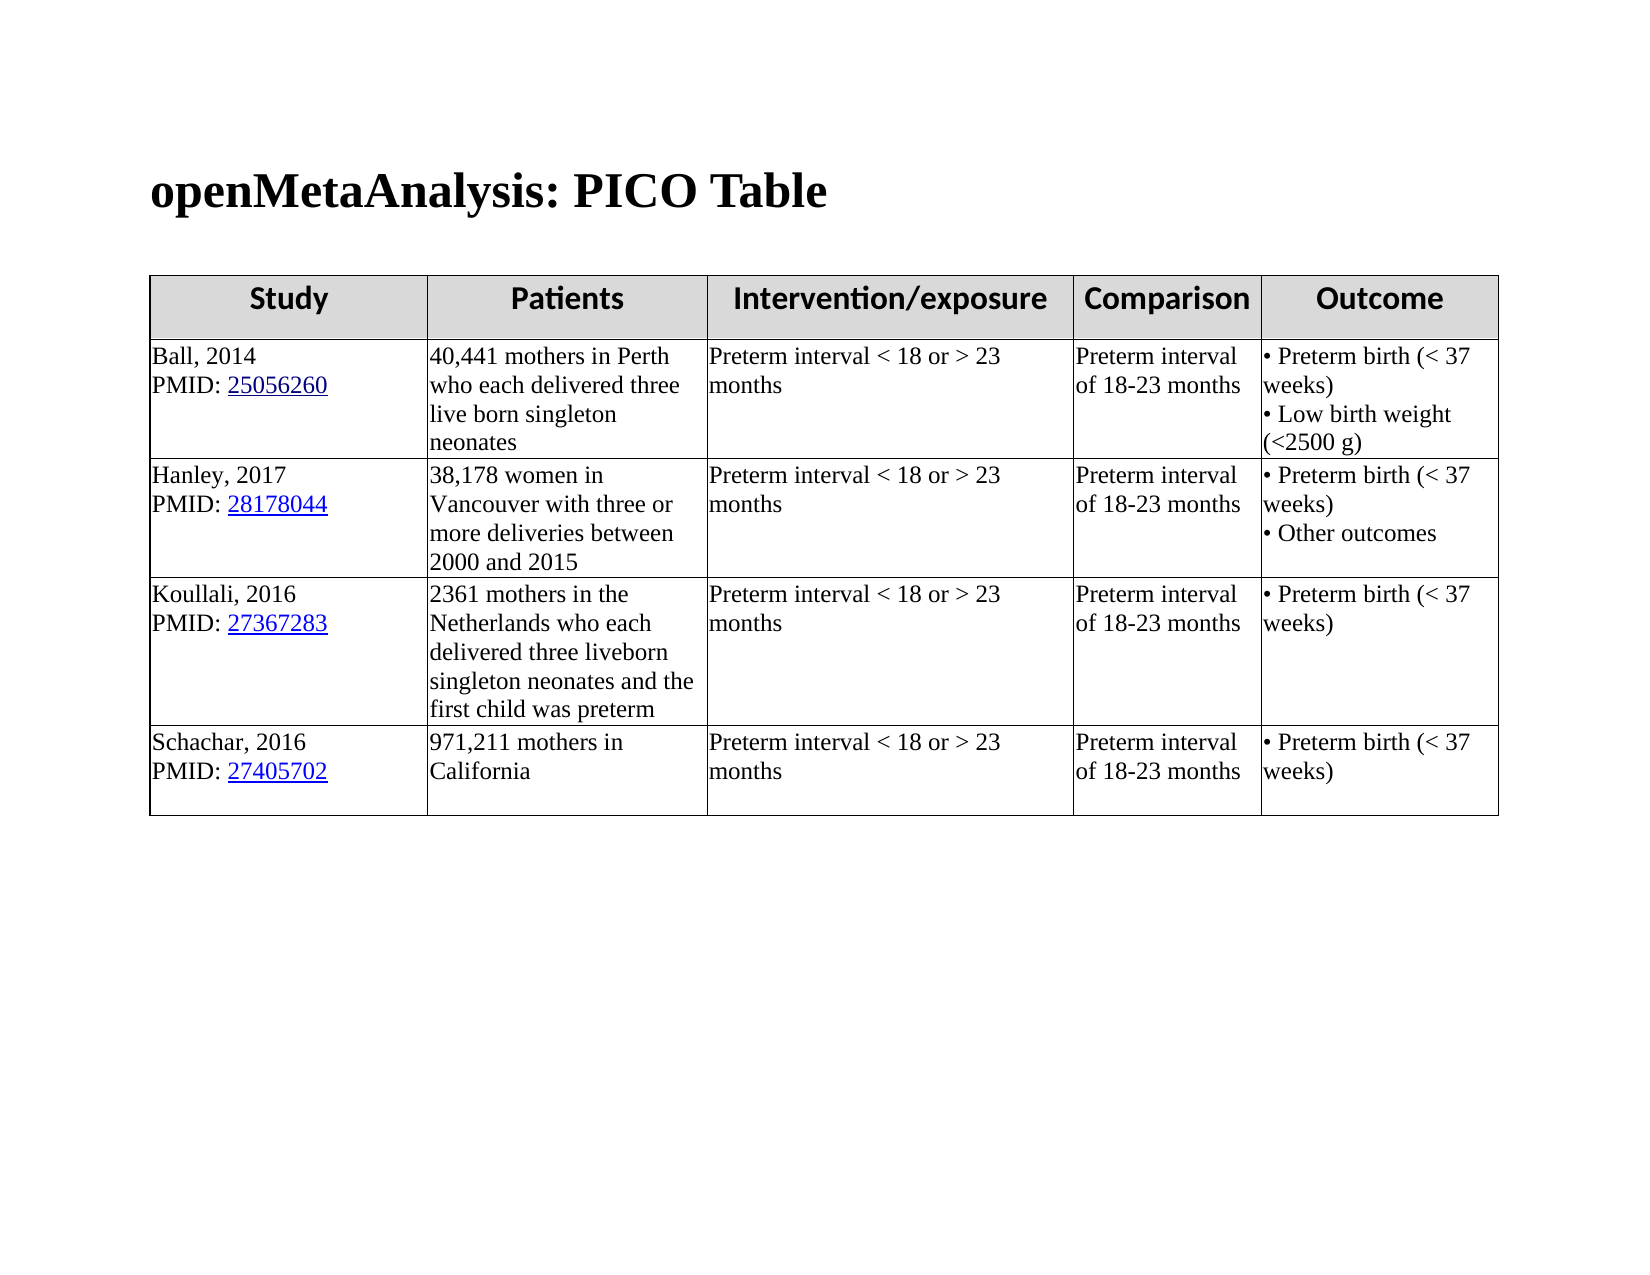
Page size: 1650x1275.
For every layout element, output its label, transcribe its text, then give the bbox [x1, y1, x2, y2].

table_cell • Preterm birth (< 37 weeks) [1262, 726, 1498, 814]
table_cell • Preterm birth (< 37 weeks) [1262, 578, 1498, 725]
table_header Comparison [1074, 276, 1261, 338]
table_cell Preterm interval < 18 or > 23 months [708, 578, 1073, 725]
table_cell • Preterm birth (< 37 weeks) • Other outcomes [1262, 459, 1498, 577]
table_cell Preterm interval of 18-23 months [1074, 578, 1261, 725]
table_cell 2361 mothers in the Netherlands who each delivered three liveborn singleton neonates and the first child was preterm [428, 578, 707, 725]
table_cell Preterm interval < 18 or > 23 months [708, 459, 1073, 577]
table_cell Preterm interval of 18-23 months [1074, 726, 1261, 814]
table_cell Preterm interval < 18 or > 23 months [708, 340, 1073, 458]
table_cell 971,211 mothers in California [428, 726, 707, 814]
table_cell Koullali, 2016 PMID: 27367283 [151, 578, 427, 725]
table_cell 40,441 mothers in Perth who each delivered three live born singleton neonates [428, 340, 707, 458]
table_header Intervention/exposure [708, 276, 1073, 338]
table_cell Ball, 2014 PMID: 25056260 [151, 340, 427, 458]
table_cell Preterm interval of 18-23 months [1074, 340, 1261, 458]
table_header Outcome [1262, 276, 1498, 338]
text openMetaAnalysis: PICO Table [150, 160, 1500, 218]
table_header Patients [428, 276, 707, 338]
table_cell 38,178 women in Vancouver with three or more deliveries between 2000 and 2015 [428, 459, 707, 577]
table_cell Preterm interval of 18-23 months [1074, 459, 1261, 577]
table_cell Hanley, 2017 PMID: 28178044 [151, 459, 427, 577]
table_cell Preterm interval < 18 or > 23 months [708, 726, 1073, 814]
table_header Study [151, 276, 427, 338]
table_cell • Preterm birth (< 37 weeks) • Low birth weight (<2500 g) [1262, 340, 1498, 458]
table_cell Schachar, 2016 PMID: 27405702 [151, 726, 427, 814]
